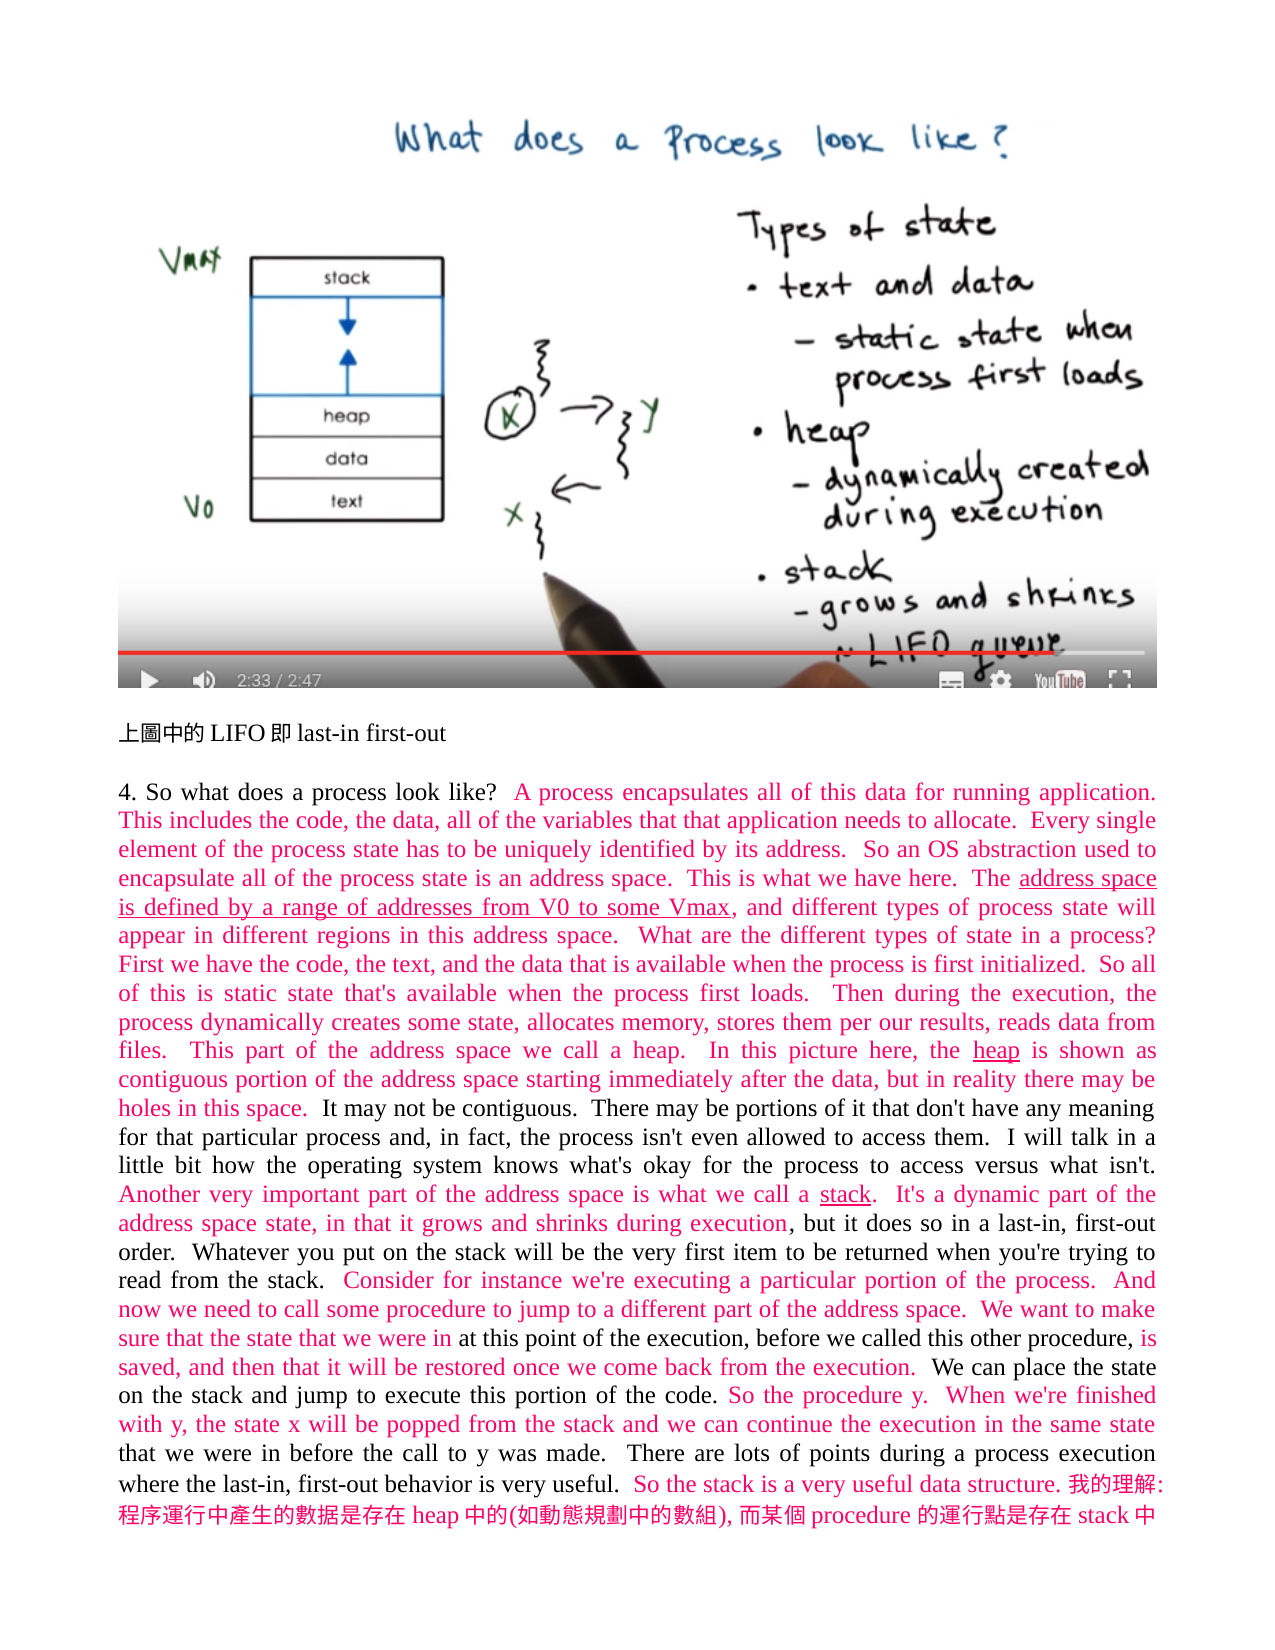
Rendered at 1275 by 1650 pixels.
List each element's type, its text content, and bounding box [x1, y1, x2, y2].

picture [118, 118, 1157, 688]
text 上圖中的LIFO即last-in first-out [118, 716, 1157, 748]
text 4. So what does a process look like? A process encapsulates all of this data for running application. This includes the code, the data, all of the variables that that application needs to allocate. Every single element of the process state has to be uniquely identified by its address. So an OS abstraction used to encapsulate all of the process state is an address space. This is what we have here. The address space is defined by a range of addresses from V0 to some Vmax, and different types of process state will appear in different regions in this address space. What are the different types of state in a process? First we have the code, the text, and the data that is available when the process is first initialized. So all of this is static state that's available when the process first loads. Then during the execution, the process dynamically creates some state, allocates memory, stores them per our results, reads data from files. This part of the address space we call a heap. In this picture here, the heap is shown as contiguous portion of the address space starting immediately after the data, but in reality there may be holes in this space. It may not be contiguous. There may be portions of it that don't have any meaning for that particular process and, in fact, the process isn't even allowed to access them. I will talk in a little bit how the operating system knows what's okay for the process to access versus what isn't. Another very important part of the address space is what we call a stack. It's a dynamic part of the address space state, in that it grows and shrinks during execution, but it does so in a last-in, first-out order. Whatever you put on the stack will be the very first item to be returned when you're trying to read from the stack. Consider for instance we're executing a particular portion of the process. And now we need to call some procedure to jump to a different part of the address space. We want to make sure that the state that we were in at this point of the execution, before we called this other procedure, is saved, and then that it will be restored once we come back from the execution. We can place the state on the stack and jump to execute this portion of the code. So the procedure y. When we're finished with y, the state x will be popped from the stack and we can continue the execution in the same state that we were in before the call to y was made. There are lots of points during a process execution where the last-in, first-out behavior is very useful. So the stack is a very useful data structure. 我的理解:程序運行中產生的數据是存在heap中的(如動態規劃中的數組), 而某個procedure 的運行點是存在stack中的(如遞歸中的遞歸棧). [118, 777, 1157, 1530]
